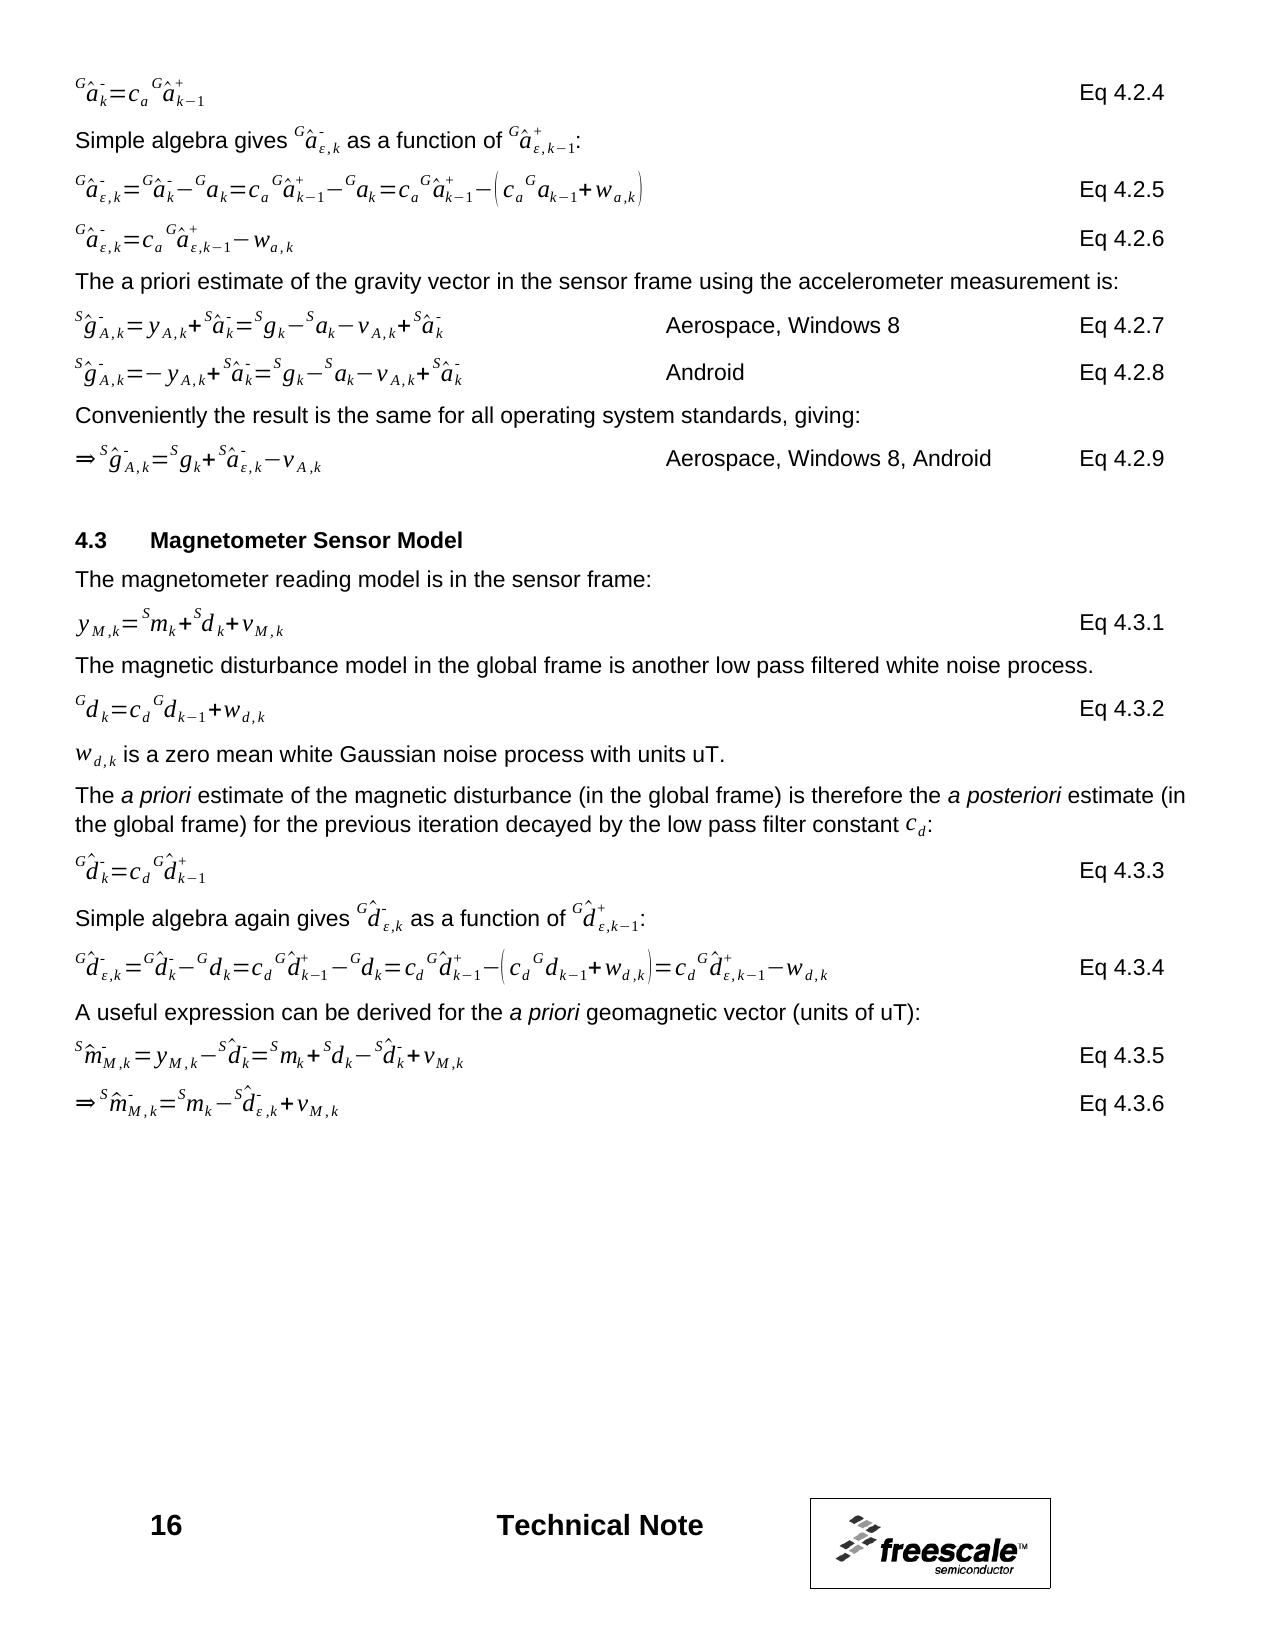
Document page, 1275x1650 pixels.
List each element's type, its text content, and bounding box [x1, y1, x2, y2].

text The magnetometer reading model is in the sensor frame: [75, 566, 1200, 592]
text A useful expression can be derived for the a priori geomagnetic vector (units of uT): [75, 999, 1200, 1025]
text Eq 4.3.3 [75, 852, 1200, 887]
text The magnetic disturbance model in the global frame is another low pass filtered white noise process. [75, 652, 1200, 678]
text Eq 4.3.1 [75, 605, 1200, 640]
subtitle Magnetometer Sensor Model [75, 527, 1200, 553]
text Simple algebra gives as a function of : [75, 122, 1200, 157]
text Eq 4.2.6 [75, 221, 1200, 256]
text Eq 4.3.4 [75, 947, 1200, 986]
text Eq 4.3.2 [75, 691, 1200, 726]
text Simple algebra again gives as a function of : [75, 900, 1200, 935]
text Eq 4.3.6 [75, 1085, 1200, 1120]
text Aerospace, Windows 8 Eq 4.2.7 [75, 307, 1200, 342]
text The a priori estimate of the gravity vector in the sensor frame using the accelerometer measurement is: [75, 268, 1200, 295]
text is a zero mean white Gaussian noise process with units uT. [75, 738, 1200, 770]
picture [825, 1505, 1032, 1581]
text Aerospace, Windows 8, Android Eq 4.2.9 [75, 441, 1200, 476]
text Android Eq 4.2.8 [75, 354, 1200, 389]
text Conveniently the result is the same for all operating system standards, giving: [75, 402, 1200, 428]
text Eq 4.3.5 [75, 1037, 1200, 1072]
text The a priori estimate of the magnetic disturbance (in the global frame) is therefore the a posteriori estimate (in the global frame) for the previous iteration decayed by the low pass filter constant : [75, 782, 1200, 840]
text Eq 4.2.5 [75, 170, 1200, 208]
text Eq 4.2.4 [75, 75, 1200, 110]
